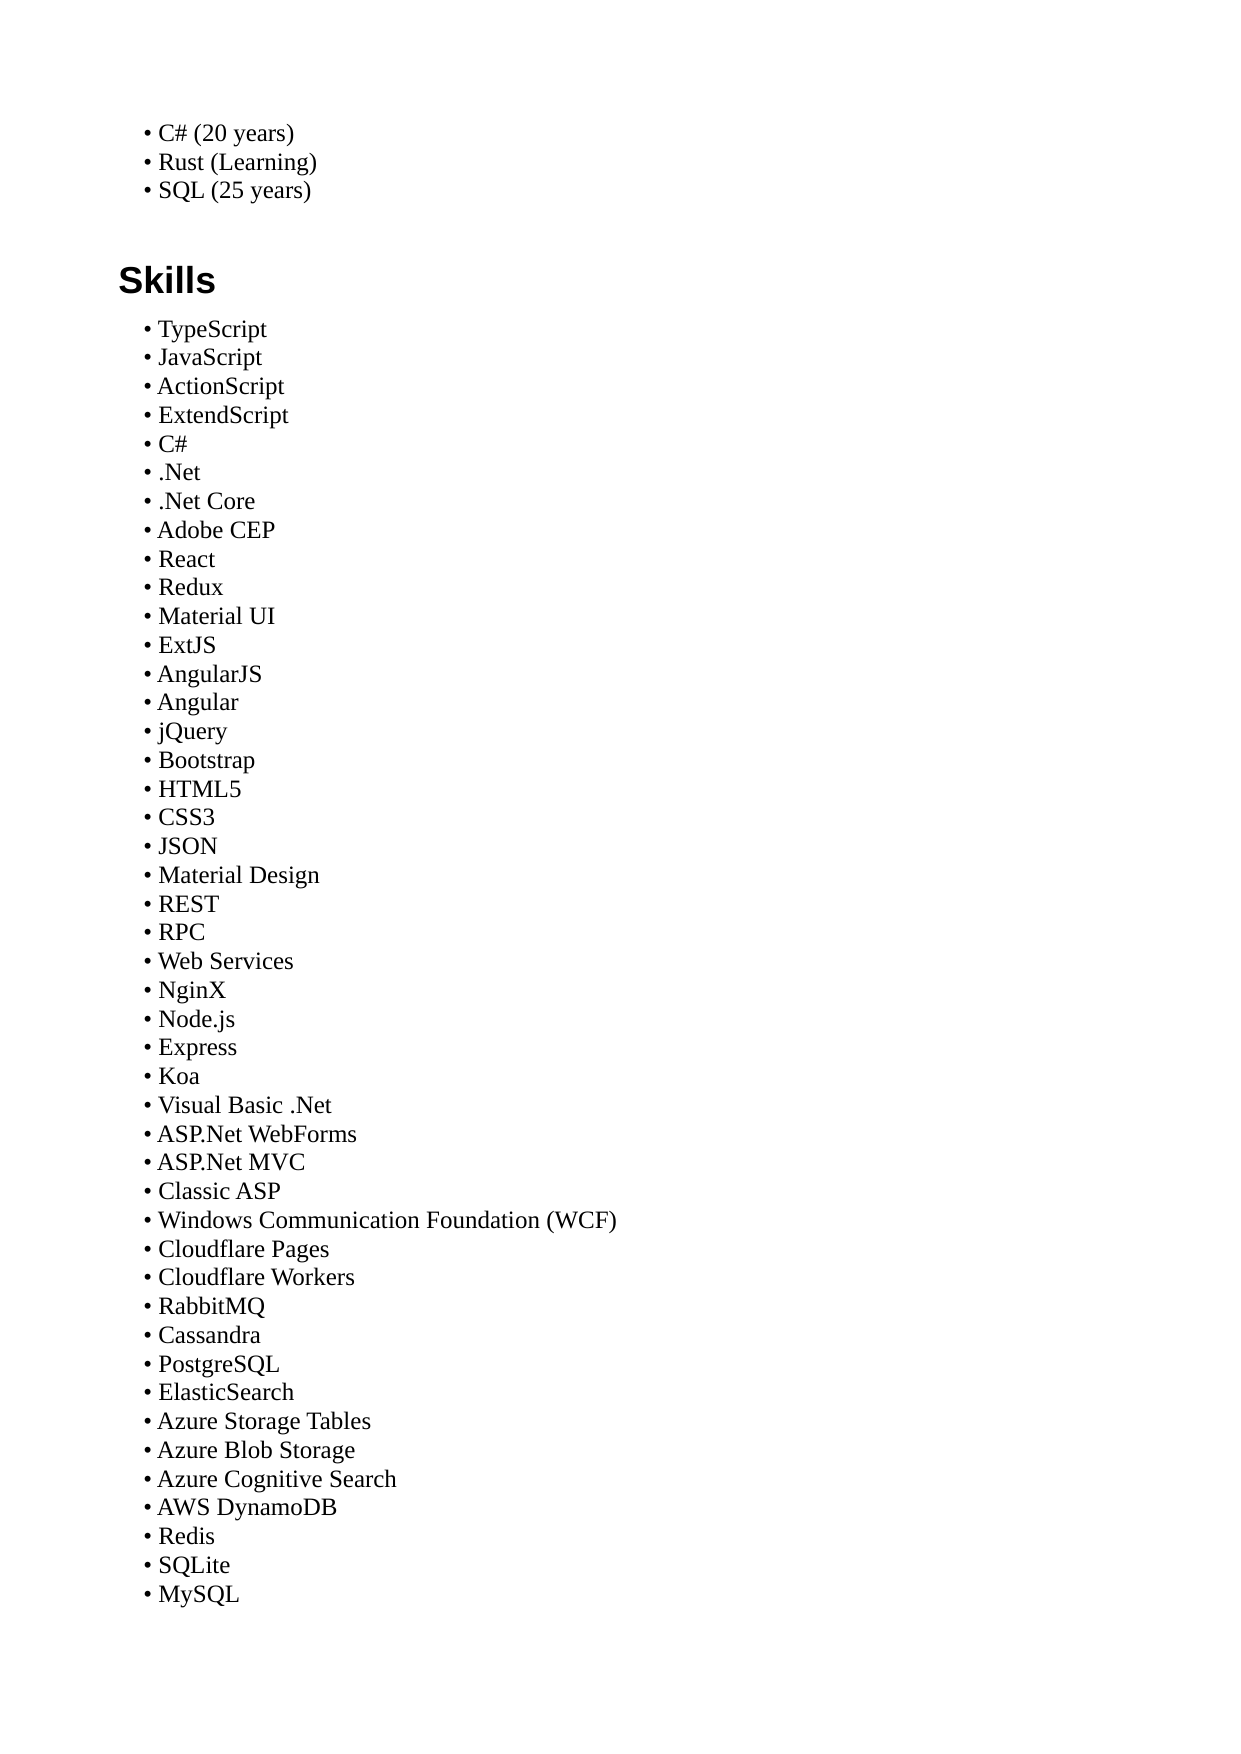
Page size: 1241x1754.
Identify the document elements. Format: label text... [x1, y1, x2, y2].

text • C# (20 years) [118, 118, 1122, 147]
text • Koa [118, 1061, 1122, 1090]
text • Web Services [118, 946, 1122, 975]
text • jQuery [118, 716, 1122, 745]
text • SQL (25 years) [118, 176, 1122, 204]
text • ExtJS [118, 630, 1122, 659]
text • ElasticSearch [118, 1377, 1122, 1406]
text • Material UI [118, 601, 1122, 630]
text • Angular [118, 687, 1122, 716]
text • ExtendScript [118, 400, 1122, 429]
subtitle Skills [118, 258, 1122, 301]
text • Rust (Learning) [118, 147, 1122, 176]
text • TypeScript [118, 314, 1122, 342]
text • Azure Storage Tables [118, 1406, 1122, 1435]
text • ActionScript [118, 371, 1122, 400]
text • Express [118, 1032, 1122, 1061]
text • SQLite [118, 1550, 1122, 1579]
text • Azure Blob Storage [118, 1435, 1122, 1464]
text • Classic ASP [118, 1176, 1122, 1205]
text • PostgreSQL [118, 1349, 1122, 1377]
text • Adobe CEP [118, 515, 1122, 544]
text • NginX [118, 975, 1122, 1004]
text • RabbitMQ [118, 1291, 1122, 1320]
text • ASP.Net MVC [118, 1147, 1122, 1176]
text • React [118, 544, 1122, 572]
text • Cloudflare Pages [118, 1234, 1122, 1262]
text • Bootstrap [118, 745, 1122, 774]
text • RPC [118, 917, 1122, 946]
text • .Net [118, 457, 1122, 486]
text • Visual Basic .Net [118, 1090, 1122, 1119]
text • AWS DynamoDB [118, 1492, 1122, 1521]
text • Cloudflare Workers [118, 1262, 1122, 1291]
text • AngularJS [118, 659, 1122, 687]
text • .Net Core [118, 486, 1122, 515]
text • REST [118, 889, 1122, 917]
text • CSS3 [118, 802, 1122, 831]
text • HTML5 [118, 774, 1122, 802]
text • Redux [118, 572, 1122, 601]
text • Azure Cognitive Search [118, 1464, 1122, 1492]
text • Node.js [118, 1004, 1122, 1032]
text • Material Design [118, 860, 1122, 889]
text • Redis [118, 1521, 1122, 1550]
text • Windows Communication Foundation (WCF) [118, 1205, 1122, 1234]
text • JSON [118, 831, 1122, 860]
text • C# [118, 429, 1122, 457]
text • MySQL [118, 1579, 1122, 1607]
text • ASP.Net WebForms [118, 1119, 1122, 1147]
text • JavaScript [118, 342, 1122, 371]
text • Cassandra [118, 1320, 1122, 1349]
